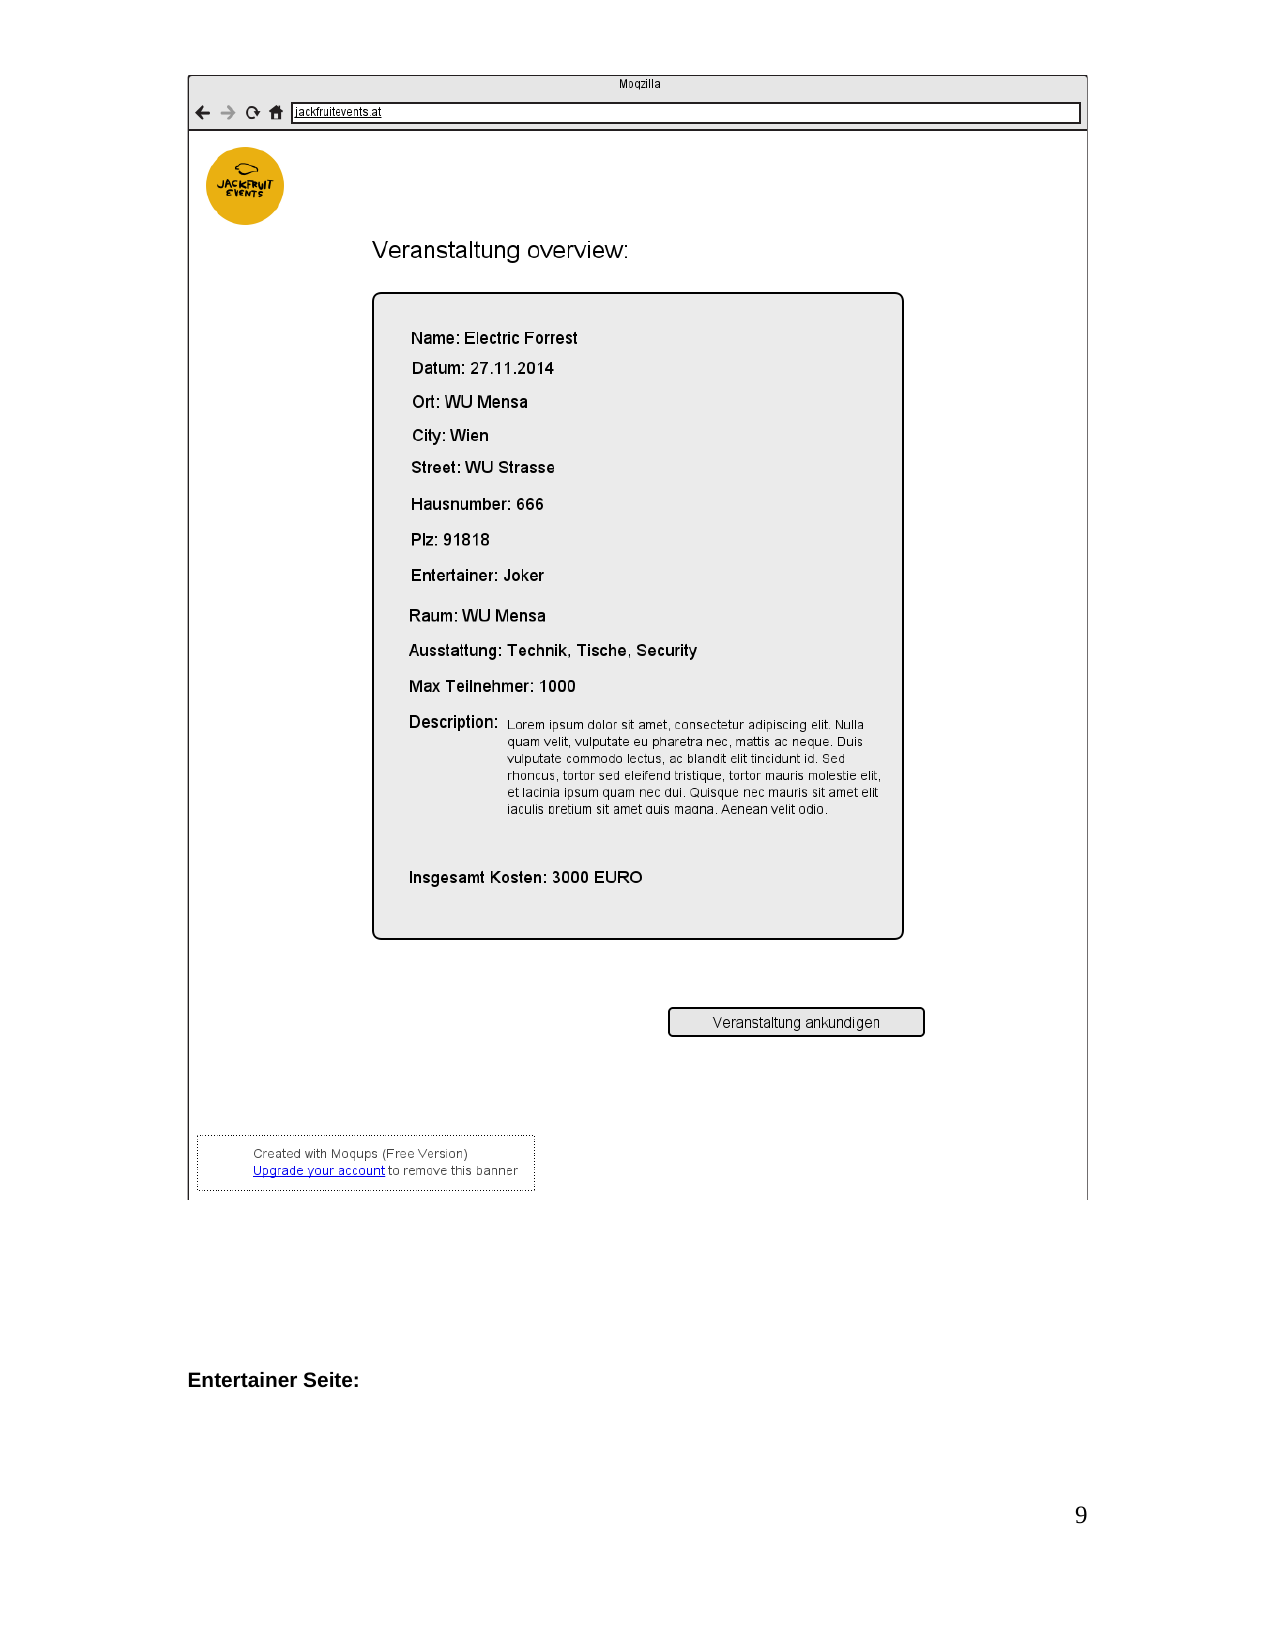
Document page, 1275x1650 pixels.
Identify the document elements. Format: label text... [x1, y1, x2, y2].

text Entertainer Seite: [187, 1368, 1087, 1392]
